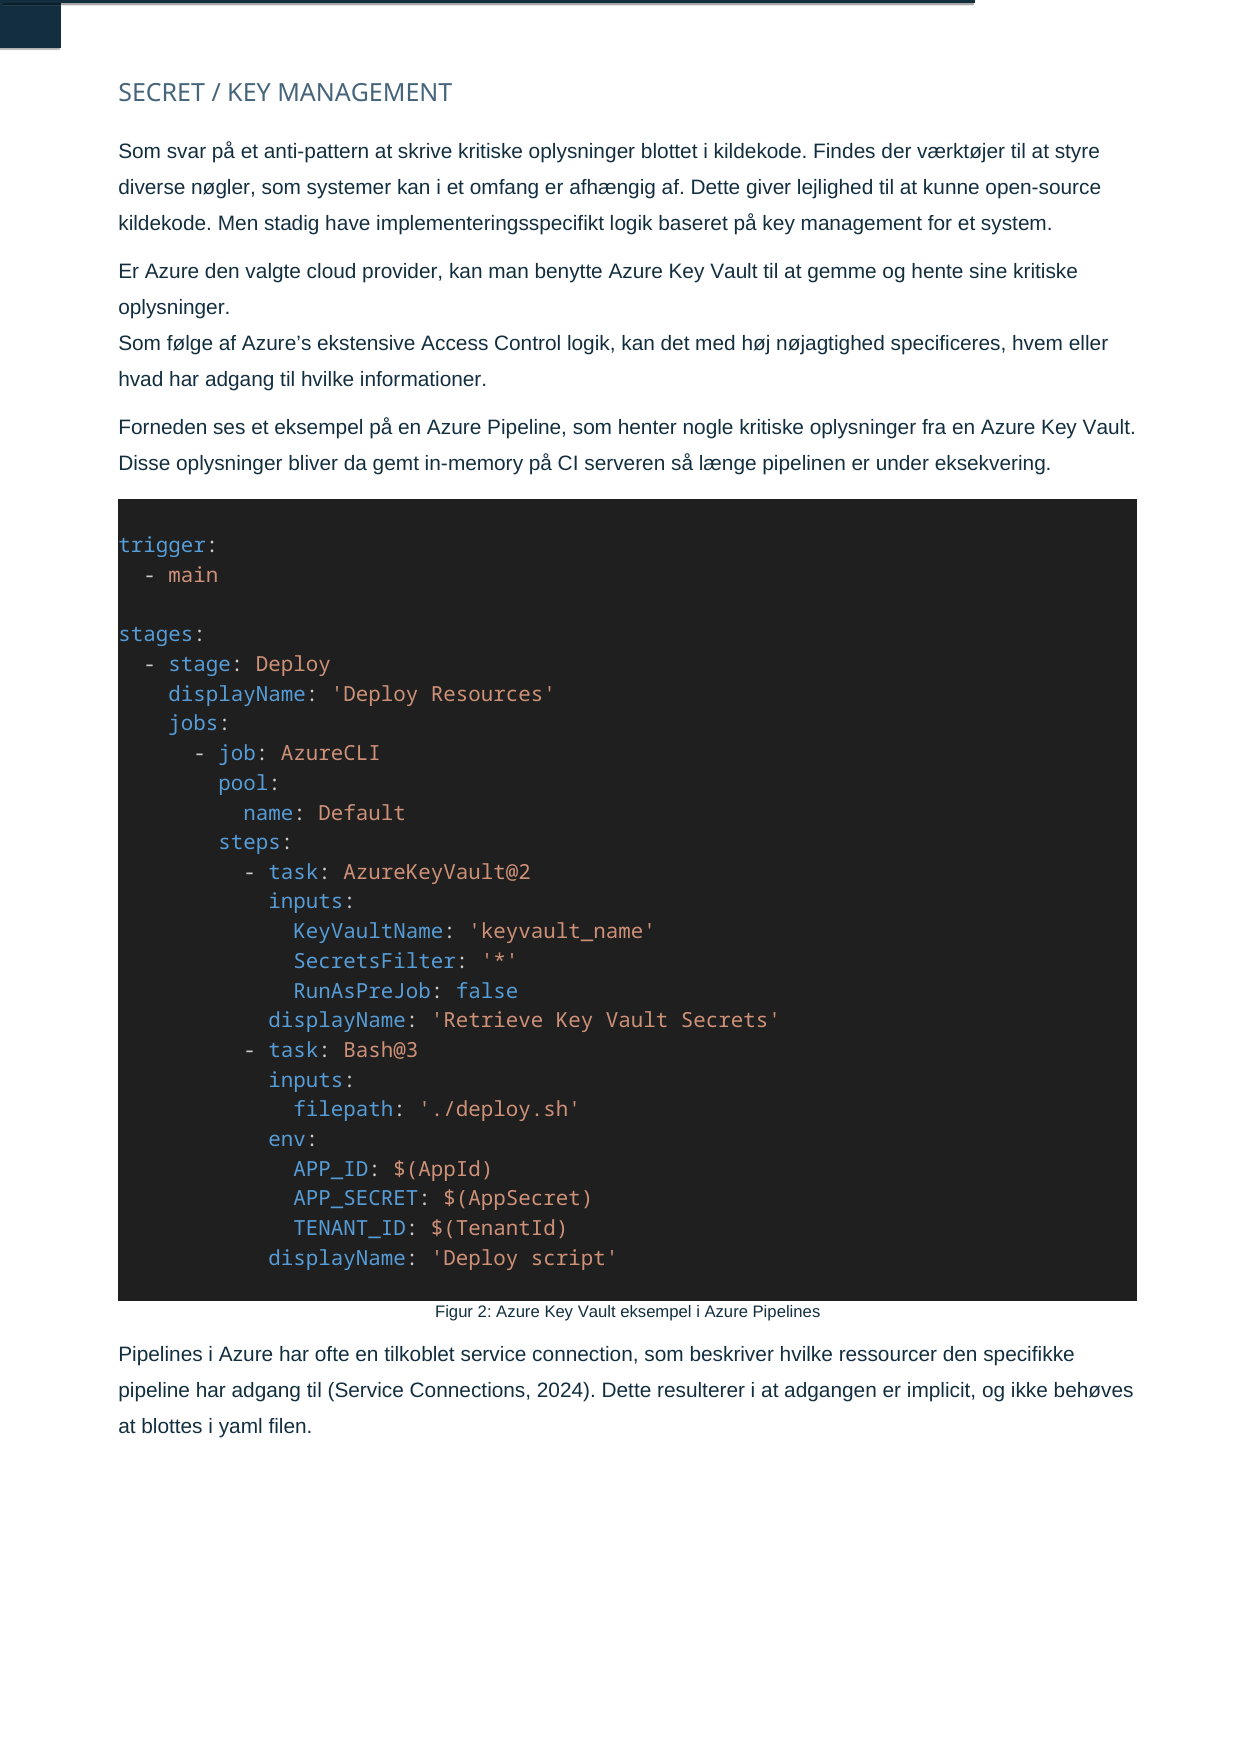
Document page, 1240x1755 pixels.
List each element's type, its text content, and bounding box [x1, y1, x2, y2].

text inputs: [118, 885, 1137, 915]
text Figur 2: Azure Key Vault eksempel i Azure Pipelines [118, 1301, 1137, 1321]
text Pipelines i Azure har ofte en tilkoblet service connection, som beskriver hvilke ressourcer den specifikke pipeline har adgang til (Service Connections, 2024). Dette resulterer i at adgangen er implicit, og ikke behøves at blottes i yaml filen. [118, 1342, 1137, 1438]
text steps: [118, 826, 1137, 856]
text - stage: Deploy [118, 648, 1137, 678]
text Er Azure den valgte cloud provider, kan man benytte Azure Key Vault til at gemme og hente sine kritiske oplysninger. Som følge af Azure’s ekstensive Access Control logik, kan det med høj nøjagtighed specificeres, hvem eller hvad har adgang til hvilke informationer. [118, 259, 1137, 391]
text env: [118, 1123, 1137, 1153]
text inputs: [118, 1063, 1137, 1093]
text APP_ID: $(AppId) [118, 1153, 1137, 1182]
text stages: [118, 618, 1137, 648]
text - main [118, 559, 1137, 588]
text - job: AzureCLI [118, 737, 1137, 767]
text displayName: 'Deploy script' [118, 1242, 1137, 1271]
text filepath: './deploy.sh' [118, 1093, 1137, 1123]
text pool: [118, 767, 1137, 796]
text Som svar på et anti-pattern at skrive kritiske oplysninger blottet i kildekode. Findes der værktøjer til at styre diverse nøgler, som systemer kan i et omfang er afhængig af. Dette giver lejlighed til at kunne open-source kildekode. Men stadig have implementeringsspecifikt logik baseret på key management for et system. [118, 138, 1137, 234]
text KeyVaultName: 'keyvault_name' [118, 915, 1137, 945]
text jobs: [118, 707, 1137, 737]
text trigger: [118, 529, 1137, 559]
text TENANT_ID: $(TenantId) [118, 1212, 1137, 1242]
text SecretsFilter: '*' [118, 945, 1137, 974]
text APP_SECRET: $(AppSecret) [118, 1182, 1137, 1212]
text name: Default [118, 796, 1137, 826]
text RunAsPreJob: false [118, 974, 1137, 1004]
subtitle Secret / Key Management [118, 75, 1137, 109]
text Forneden ses et eksempel på en Azure Pipeline, som henter nogle kritiske oplysninger fra en Azure Key Vault. Disse oplysninger bliver da gemt in-memory på CI serveren så længe pipelinen er under eksekvering. [118, 415, 1137, 475]
text - task: Bash@3 [118, 1034, 1137, 1063]
text displayName: 'Retrieve Key Vault Secrets' [118, 1004, 1137, 1034]
text displayName: 'Deploy Resources' [118, 678, 1137, 707]
text - task: AzureKeyVault@2 [118, 856, 1137, 885]
